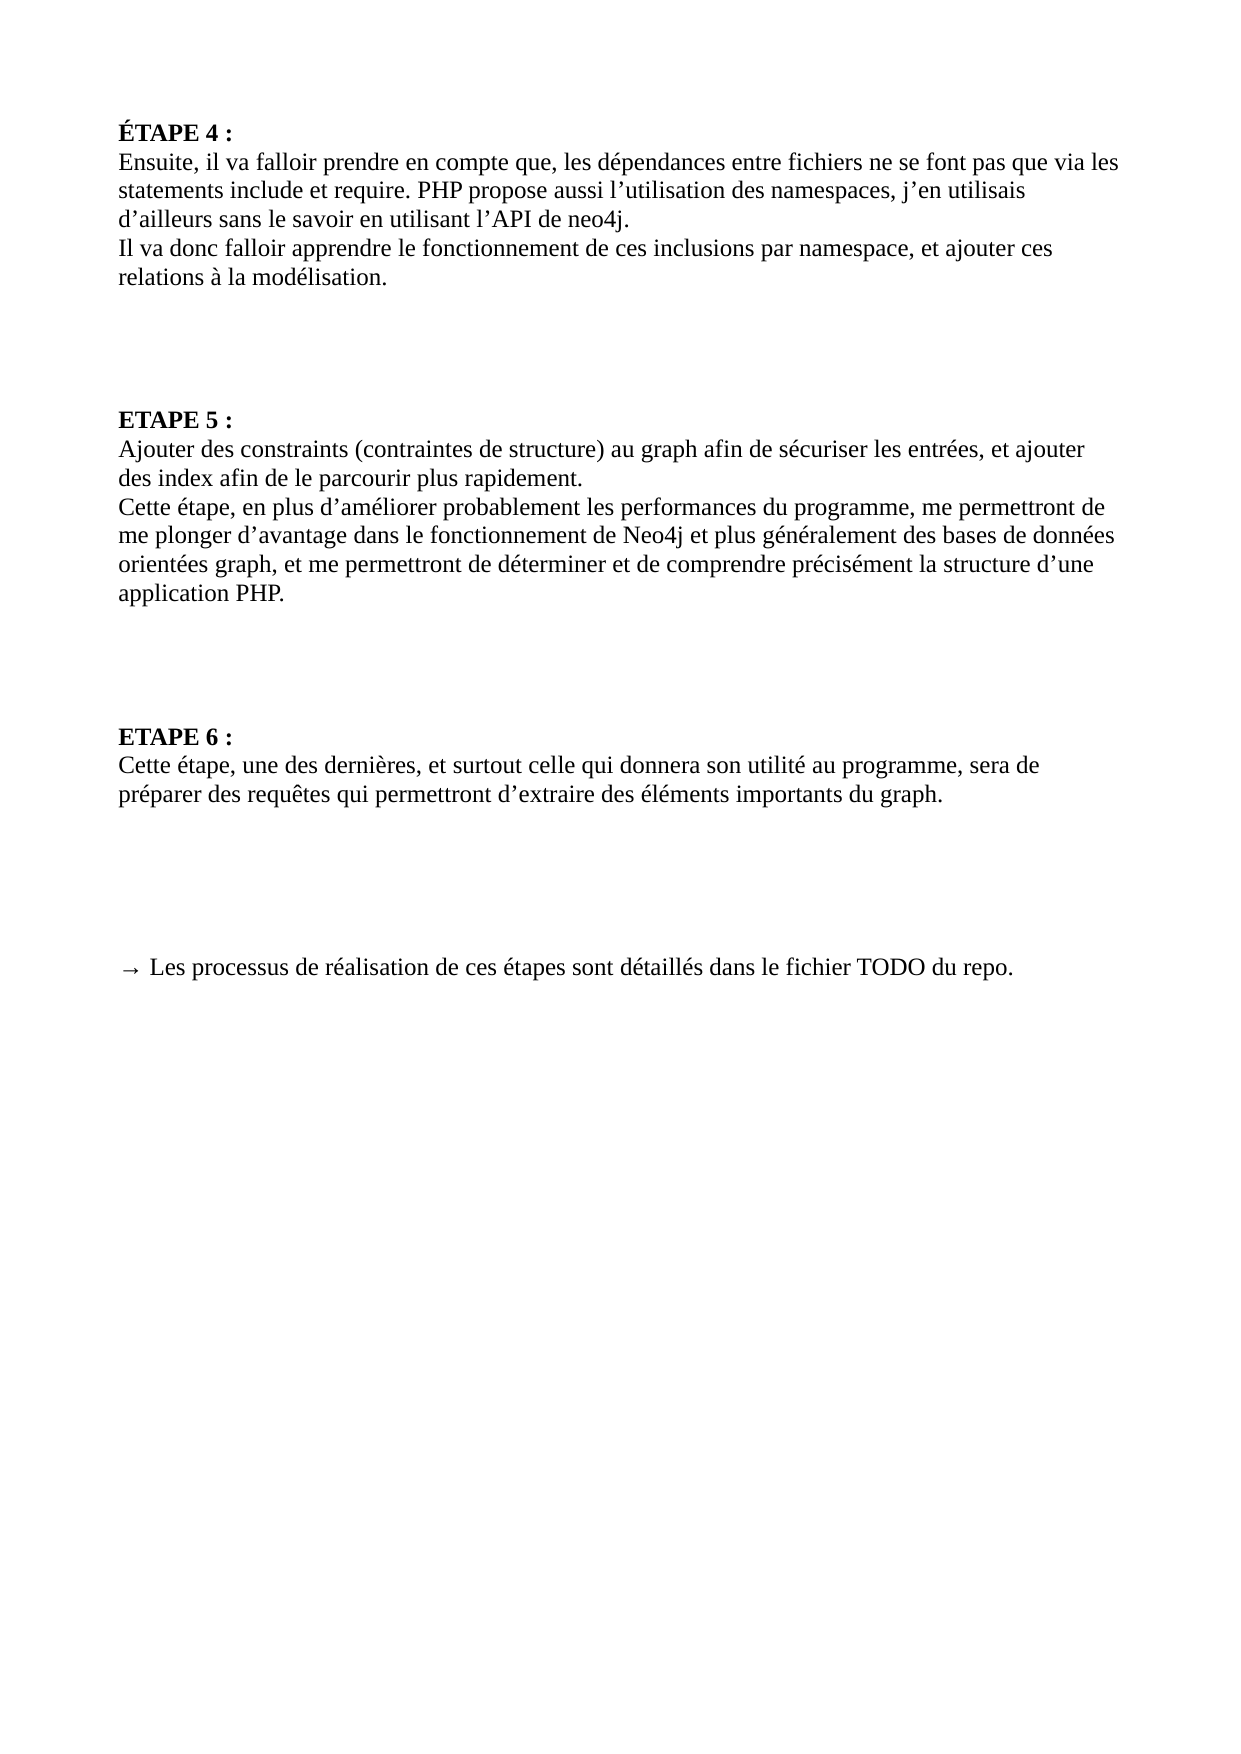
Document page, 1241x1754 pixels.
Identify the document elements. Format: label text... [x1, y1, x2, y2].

text → Les processus de réalisation de ces étapes sont détaillés dans le fichier TODO du repo. [118, 952, 1122, 981]
text Il va donc falloir apprendre le fonctionnement de ces inclusions par namespace, et ajouter ces relations à la modélisation. [118, 233, 1122, 291]
text ÉTAPE 4 : [118, 118, 1122, 147]
text ETAPE 6 : [118, 722, 1122, 751]
text Cette étape, une des dernières, et surtout celle qui donnera son utilité au programme, sera de préparer des requêtes qui permettront d’extraire des éléments importants du graph. [118, 751, 1122, 808]
text Cette étape, en plus d’améliorer probablement les performances du programme, me permettront de me plonger d’avantage dans le fonctionnement de Neo4j et plus généralement des bases de données orientées graph, et me permettront de déterminer et de comprendre précisément la structure d’une application PHP. [118, 492, 1122, 607]
text Ajouter des constraints (contraintes de structure) au graph afin de sécuriser les entrées, et ajouter des index afin de le parcourir plus rapidement. [118, 434, 1122, 492]
text Ensuite, il va falloir prendre en compte que, les dépendances entre fichiers ne se font pas que via les statements include et require. PHP propose aussi l’utilisation des namespaces, j’en utilisais d’ailleurs sans le savoir en utilisant l’API de neo4j. [118, 147, 1122, 233]
text ETAPE 5 : [118, 406, 1122, 434]
